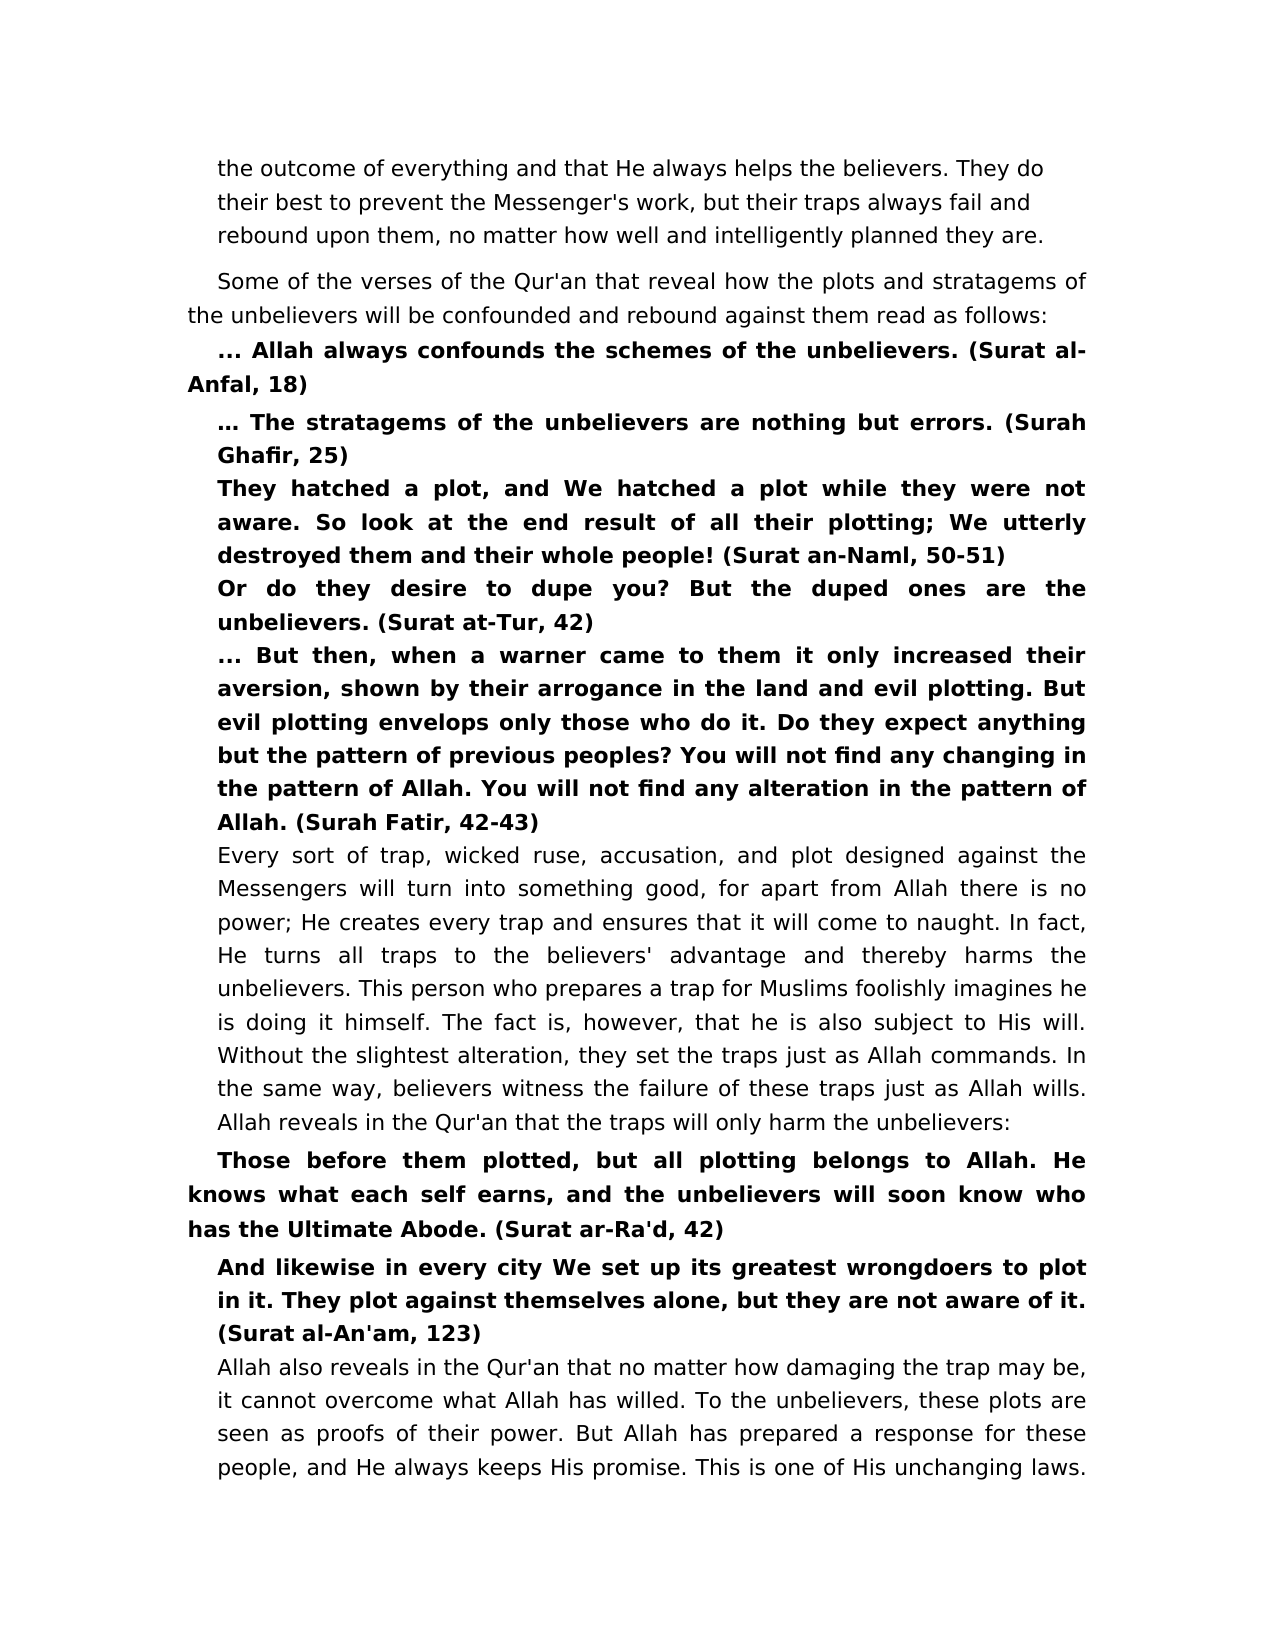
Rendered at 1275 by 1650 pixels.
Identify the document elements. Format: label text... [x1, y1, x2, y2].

text Those before them plotted, but all plotting belongs to Allah. He knows what each self earns, and the unbelievers will soon know who has the Ultimate Abode. (Surat ar-Ra'd, 42) [187, 1141, 1087, 1244]
text the outcome of everything and that He always helps the believers. They do their best to prevent the Messenger's work, but their traps always fail and rebound upon them, no matter how well and intelligently planned they are. [217, 150, 1087, 250]
text They hatched a plot, and We hatched a plot while they were not aware. So look at the end result of all their plotting; We utterly destroyed them and their whole people! (Surat an-Naml, 50-51) [217, 470, 1087, 570]
text Or do they desire to dupe you? But the duped ones are the unbelievers. (Surat at-Tur, 42) [217, 570, 1087, 637]
text … The stratagems of the unbelievers are nothing but errors. (Surah Ghafir, 25) [217, 403, 1087, 470]
text Every sort of trap, wicked ruse, accusation, and plot designed against the Messengers will turn into something good, for apart from Allah there is no power; He creates every trap and ensures that it will come to naught. In fact, He turns all traps to the believers' advantage and thereby harms the unbelievers. This person who prepares a trap for Muslims foolishly imagines he is doing it himself. The fact is, however, that he is also subject to His will. Without the slightest alteration, they set the traps just as Allah commands. In the same way, believers witness the failure of these traps just as Allah wills. Allah reveals in the Qur'an that the traps will only harm the unbelievers: [217, 837, 1087, 1137]
text And likewise in every city We set up its greatest wrongdoers to plot in it. They plot against themselves alone, but they are not aware of it. (Surat al-An'am, 123) [217, 1248, 1087, 1348]
text Allah also reveals in the Qur'an that no matter how damaging the trap may be, it cannot overcome what Allah has willed. To the unbelievers, these plots are seen as proofs of their power. But Allah has prepared a response for these people, and He always keeps His promise. This is one of His unchanging laws. [217, 1348, 1087, 1482]
text ... But then, when a warner came to them it only increased their aversion, shown by their arrogance in the land and evil plotting. But evil plotting envelops only those who do it. Do they expect anything but the pattern of previous peoples? You will not find any changing in the pattern of Allah. You will not find any alteration in the pattern of Allah. (Surah Fatir, 42-43) [217, 637, 1087, 837]
text Some of the verses of the Qur'an that reveal how the plots and stratagems of the unbelievers will be confounded and rebound against them read as follows: [187, 262, 1087, 331]
text ... Allah always confounds the schemes of the unbelievers. (Surat al-Anfal, 18) [187, 331, 1087, 399]
